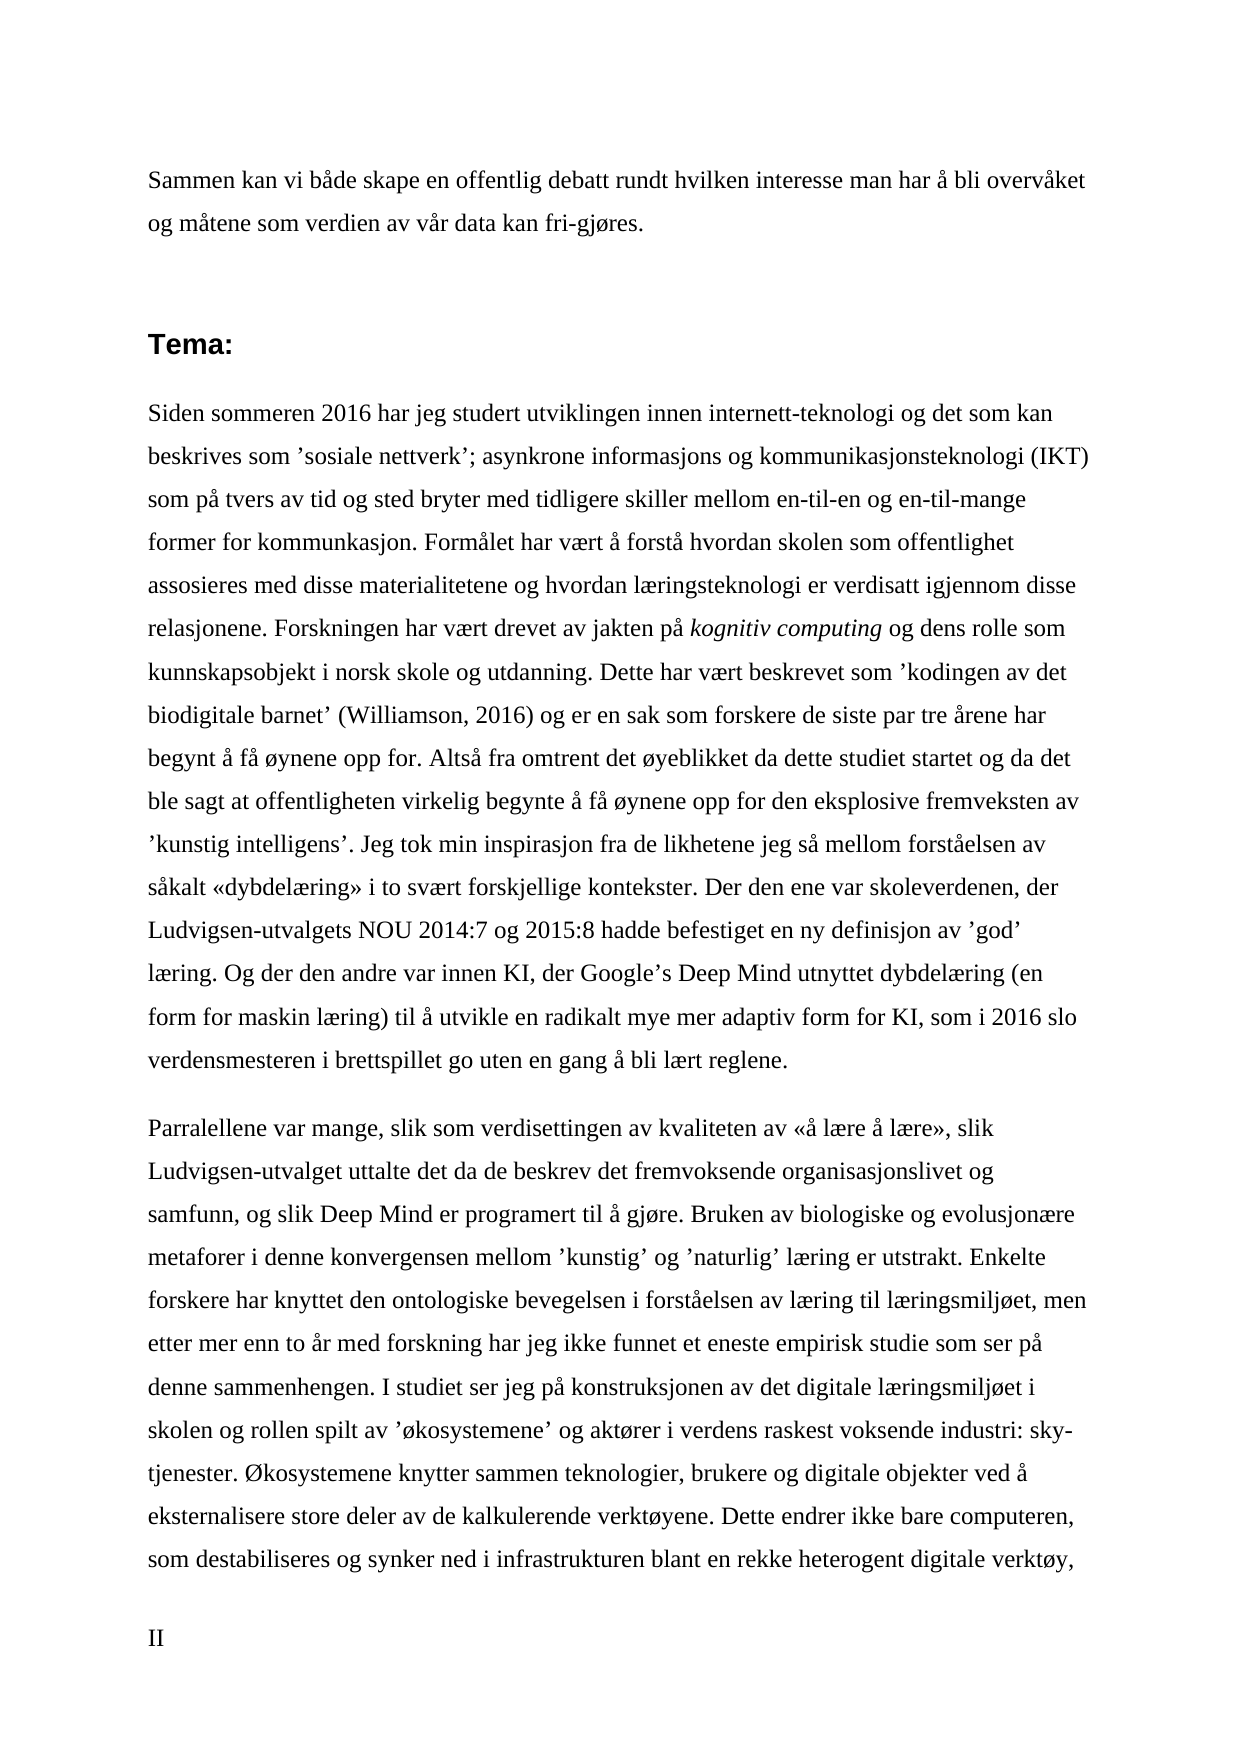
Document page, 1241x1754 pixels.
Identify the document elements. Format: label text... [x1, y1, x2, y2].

text Siden sommeren 2016 har jeg studert utviklingen innen internett-teknologi og det som kan beskrives som ’sosiale nettverk’; asynkrone informasjons og kommunikasjonsteknologi (IKT) som på tvers av tid og sted bryter med tidligere skiller mellom en-til-en og en-til-mange former for kommunkasjon. Formålet har vært å forstå hvordan skolen som offentlighet assosieres med disse materialitetene og hvordan læringsteknologi er verdisatt igjennom disse relasjonene. Forskningen har vært drevet av jakten på kognitiv computing og dens rolle som kunnskapsobjekt i norsk skole og utdanning. Dette har vært beskrevet som ’kodingen av det biodigitale barnet’ (Williamson, 2016) og er en sak som forskere de siste par tre årene har begynt å få øynene opp for. Altså fra omtrent det øyeblikket da dette studiet startet og da det ble sagt at offentligheten virkelig begynte å få øynene opp for den eksplosive fremveksten av ’kunstig intelligens’. Jeg tok min inspirasjon fra de likhetene jeg så mellom forståelsen av såkalt «dybdelæring» i to svært forskjellige kontekster. Der den ene var skoleverdenen, der Ludvigsen-utvalgets NOU 2014:7 og 2015:8 hadde befestiget en ny definisjon av ’god’ læring. Og der den andre var innen KI, der Google’s Deep Mind utnyttet dybdelæring (en form for maskin læring) til å utvikle en radikalt mye mer adaptiv form for KI, som i 2016 slo verdensmesteren i brettspillet go uten en gang å bli lært reglene. [148, 398, 1092, 1073]
subtitle Tema: [148, 327, 1092, 360]
text Parralellene var mange, slik som verdisettingen av kvaliteten av «å lære å lære», slik Ludvigsen-utvalget uttalte det da de beskrev det fremvoksende organisasjonslivet og samfunn, og slik Deep Mind er programert til å gjøre. Bruken av biologiske og evolusjonære metaforer i denne konvergensen mellom ’kunstig’ og ’naturlig’ læring er utstrakt. Enkelte forskere har knyttet den ontologiske bevegelsen i forståelsen av læring til læringsmiljøet, men etter mer enn to år med forskning har jeg ikke funnet et eneste empirisk studie som ser på denne sammenhengen. I studiet ser jeg på konstruksjonen av det digitale læringsmiljøet i skolen og rollen spilt av ’økosystemene’ og aktører i verdens raskest voksende industri: sky-tjenester. Økosystemene knytter sammen teknologier, brukere og digitale objekter ved å eksternalisere store deler av de kalkulerende verktøyene. Dette endrer ikke bare computeren, som destabiliseres og synker ned i infrastrukturen blant en rekke heterogent digitale verktøy, [148, 1113, 1092, 1573]
text Sammen kan vi både skape en offentlig debatt rundt hvilken interesse man har å bli overvåket og måtene som verdien av vår data kan fri-gjøres. [148, 165, 1092, 237]
